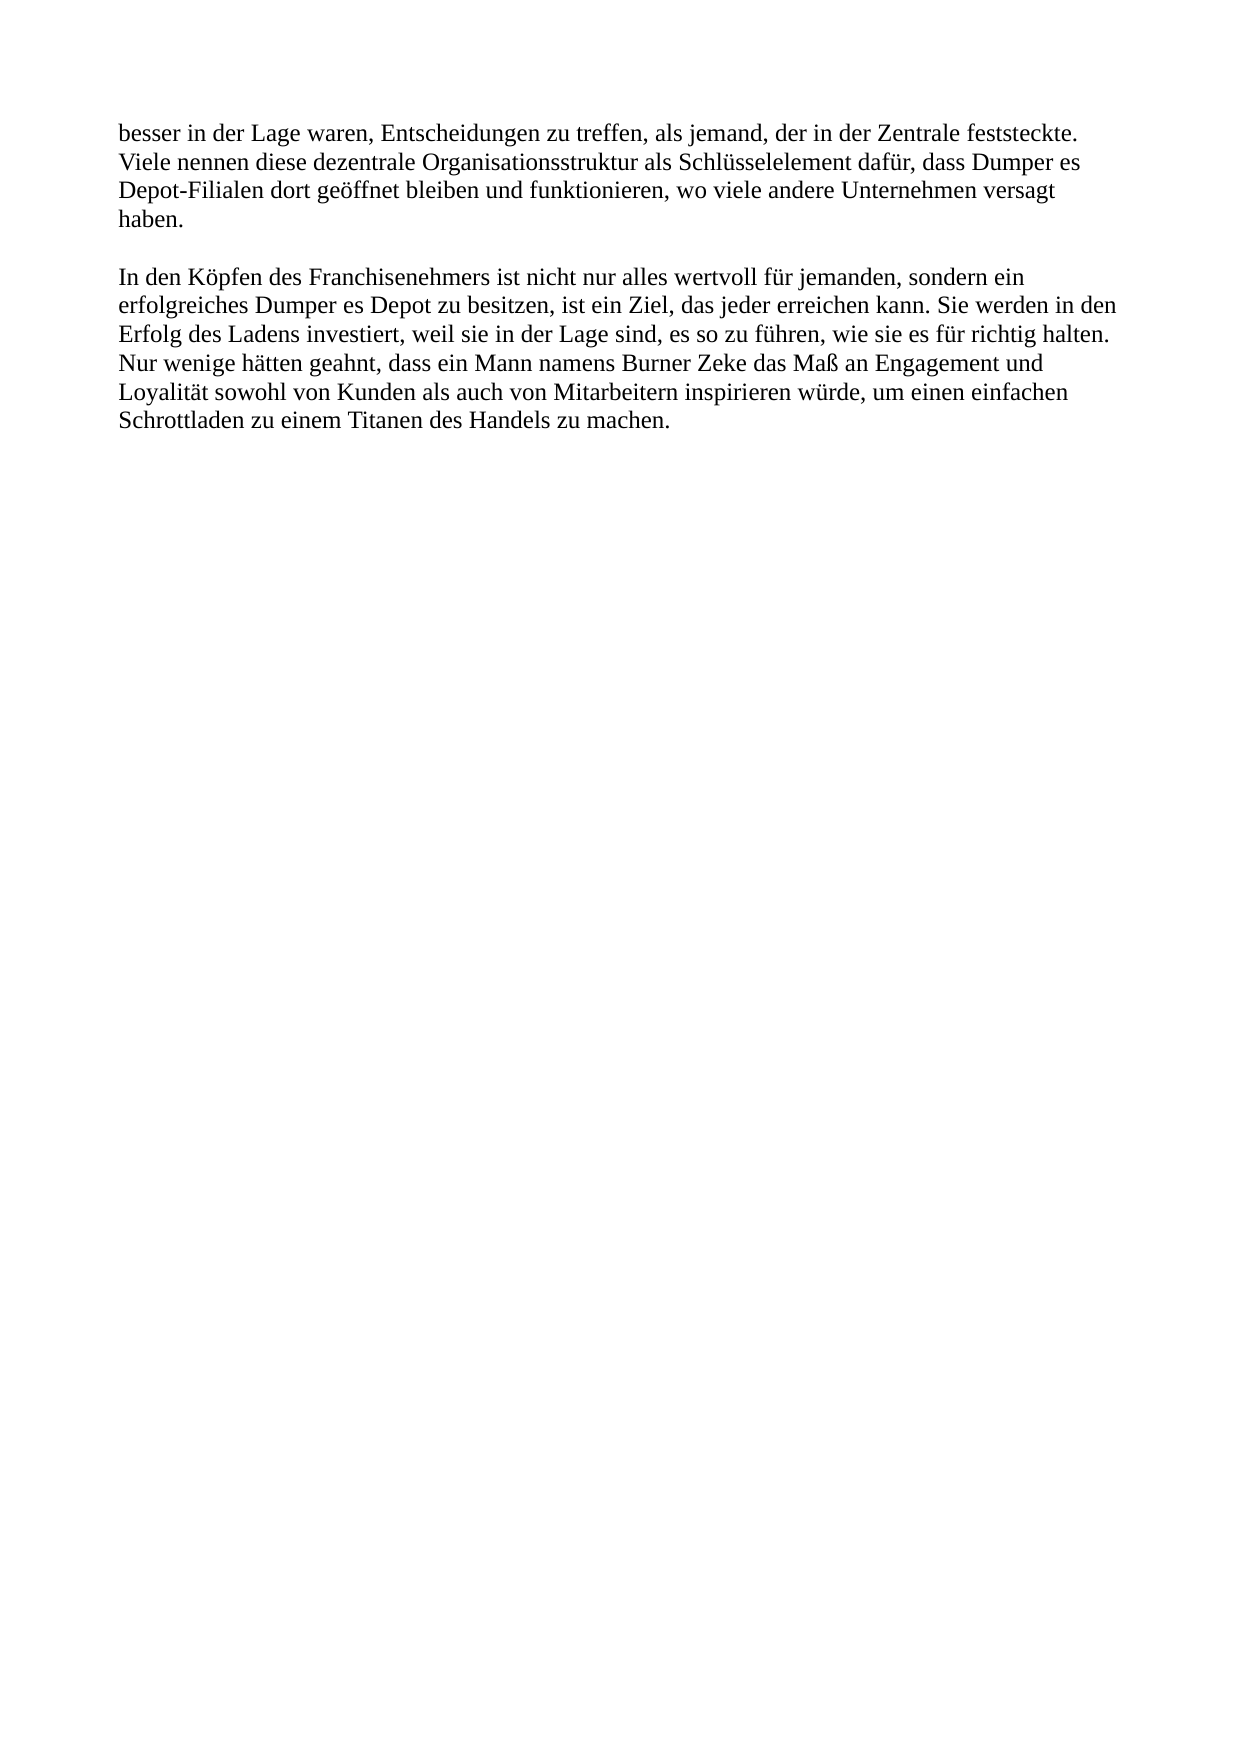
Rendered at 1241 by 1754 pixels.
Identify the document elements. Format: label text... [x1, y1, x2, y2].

text In den Köpfen des Franchisenehmers ist nicht nur alles wertvoll für jemanden, sondern ein erfolgreiches Dumper es Depot zu besitzen, ist ein Ziel, das jeder erreichen kann. Sie werden in den Erfolg des Ladens investiert, weil sie in der Lage sind, es so zu führen, wie sie es für richtig halten. Nur wenige hätten geahnt, dass ein Mann namens Burner Zeke das Maß an Engagement und Loyalität sowohl von Kunden als auch von Mitarbeitern inspirieren würde, um einen einfachen Schrottladen zu einem Titanen des Handels zu machen. [118, 262, 1122, 434]
text besser in der Lage waren, Entscheidungen zu treffen, als jemand, der in der Zentrale feststeckte. Viele nennen diese dezentrale Organisationsstruktur als Schlüsselelement dafür, dass Dumper es Depot-Filialen dort geöffnet bleiben und funktionieren, wo viele andere Unternehmen versagt haben. [118, 118, 1122, 233]
